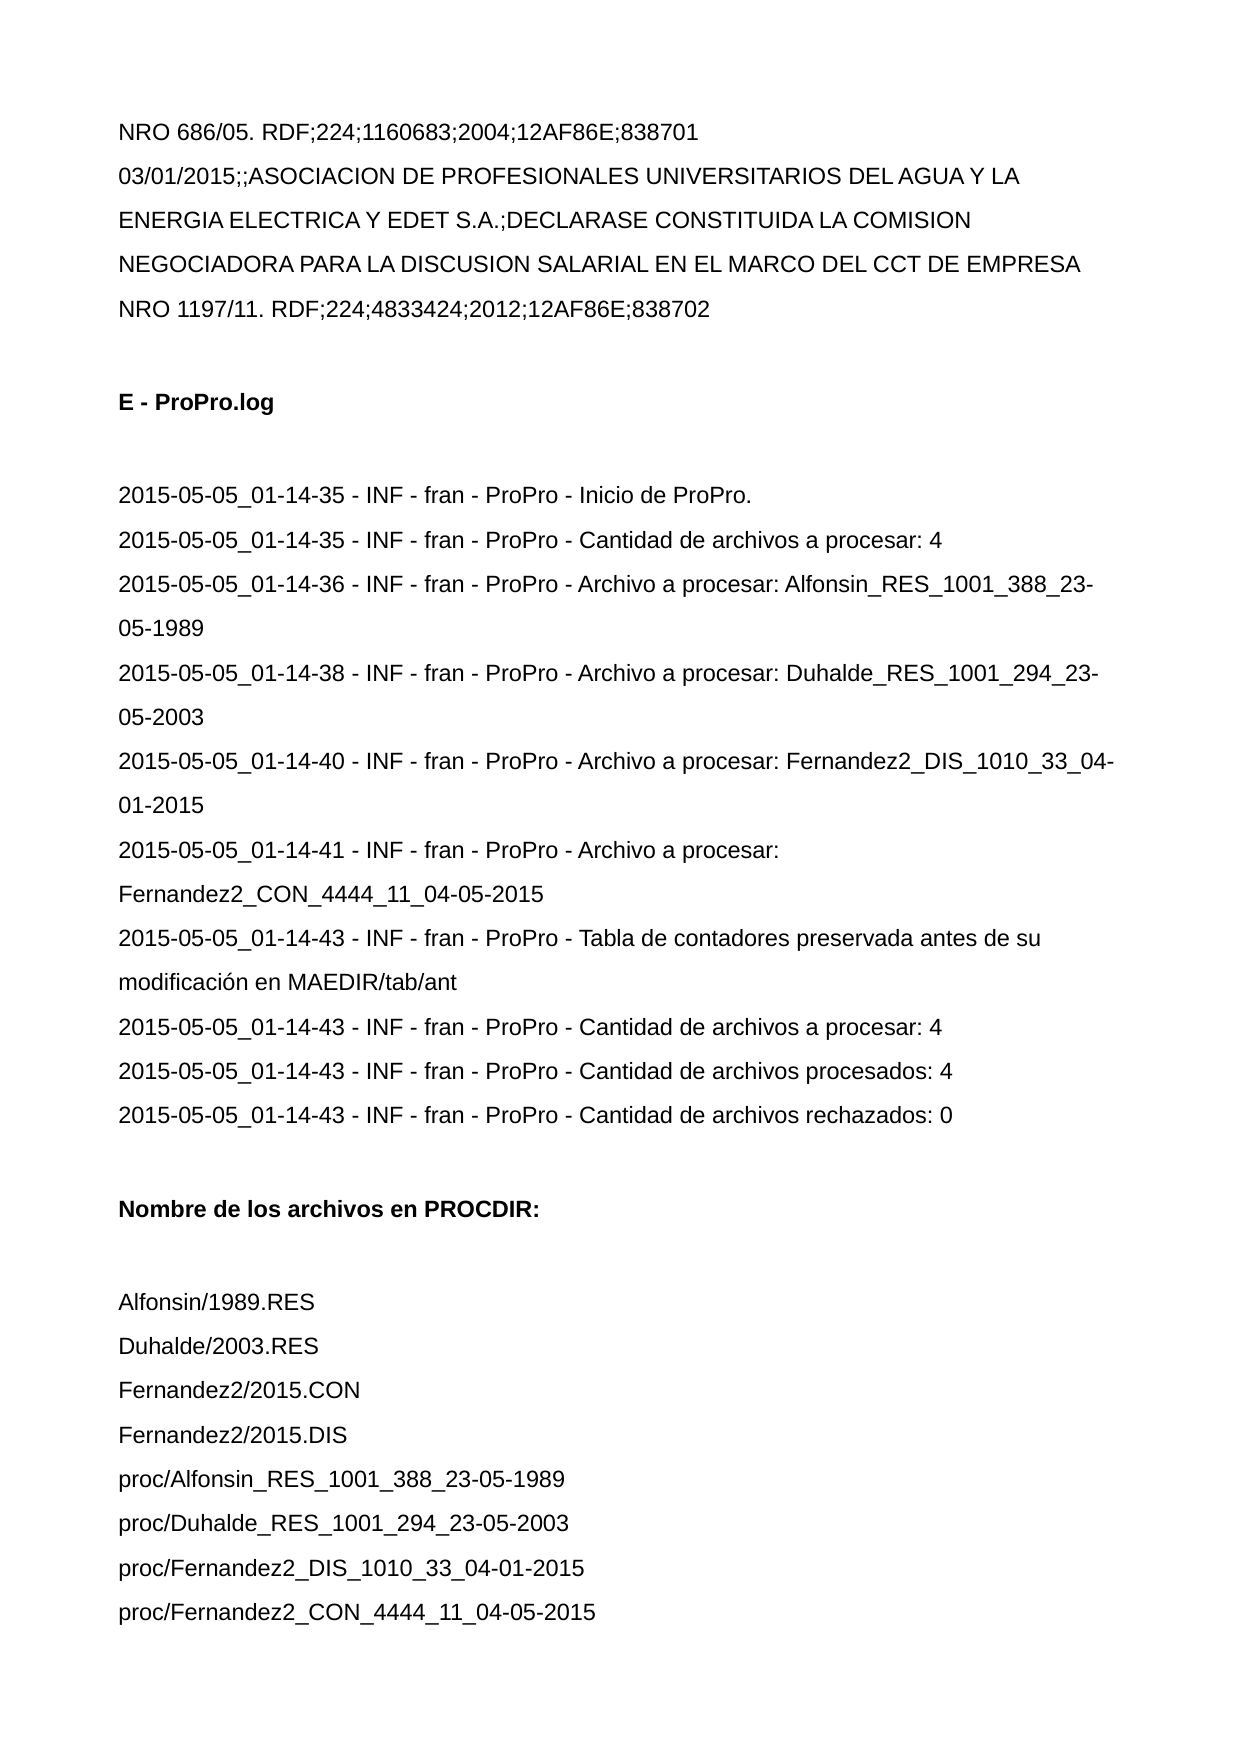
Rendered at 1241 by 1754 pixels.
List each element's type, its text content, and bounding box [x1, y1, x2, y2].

text Fernandez2/2015.CON [118, 1377, 1122, 1404]
text 2015-05-05_01-14-35 - INF - fran - ProPro - Cantidad de archivos a procesar: 4 [118, 526, 1122, 553]
text Duhalde/2003.RES [118, 1333, 1122, 1359]
text 2015-05-05_01-14-41 - INF - fran - ProPro - Archivo a procesar: Fernandez2_CON_4444_11_04-05-2015 [118, 836, 1122, 907]
text 03/01/2015;;ASOCIACION DE PROFESIONALES UNIVERSITARIOS DEL AGUA Y LA ENERGIA ELECTRICA Y EDET S.A.;DECLARASE CONSTITUIDA LA COMISION NEGOCIADORA PARA LA DISCUSION SALARIAL EN EL MARCO DEL CCT DE EMPRESA NRO 1197/11. RDF;224;4833424;2012;12AF86E;838702 [118, 162, 1122, 322]
text 2015-05-05_01-14-40 - INF - fran - ProPro - Archivo a procesar: Fernandez2_DIS_1010_33_04-01-2015 [118, 747, 1122, 819]
text NRO 686/05. RDF;224;1160683;2004;12AF86E;838701 [118, 118, 1122, 145]
text 2015-05-05_01-14-38 - INF - fran - ProPro - Archivo a procesar: Duhalde_RES_1001_294_23-05-2003 [118, 659, 1122, 730]
text proc/Fernandez2_CON_4444_11_04-05-2015 [118, 1598, 1122, 1625]
text Alfonsin/1989.RES [118, 1288, 1122, 1315]
text 2015-05-05_01-14-36 - INF - fran - ProPro - Archivo a procesar: Alfonsin_RES_1001_388_23-05-1989 [118, 570, 1122, 642]
text 2015-05-05_01-14-35 - INF - fran - ProPro - Inicio de ProPro. [118, 482, 1122, 509]
text Nombre de los archivos en PROCDIR: [118, 1195, 1122, 1222]
text 2015-05-05_01-14-43 - INF - fran - ProPro - Cantidad de archivos procesados: 4 [118, 1057, 1122, 1084]
text 2015-05-05_01-14-43 - INF - fran - ProPro - Cantidad de archivos rechazados: 0 [118, 1102, 1122, 1128]
text Fernandez2/2015.DIS proc/Alfonsin_RES_1001_388_23-05-1989 [118, 1421, 1122, 1492]
text 2015-05-05_01-14-43 - INF - fran - ProPro - Cantidad de archivos a procesar: 4 [118, 1013, 1122, 1040]
text 2015-05-05_01-14-43 - INF - fran - ProPro - Tabla de contadores preservada antes de su modificación en MAEDIR/tab/ant [118, 924, 1122, 996]
text proc/Fernandez2_DIS_1010_33_04-01-2015 [118, 1554, 1122, 1581]
text proc/Duhalde_RES_1001_294_23-05-2003 [118, 1510, 1122, 1537]
text E - ProPro.log [118, 388, 1122, 415]
